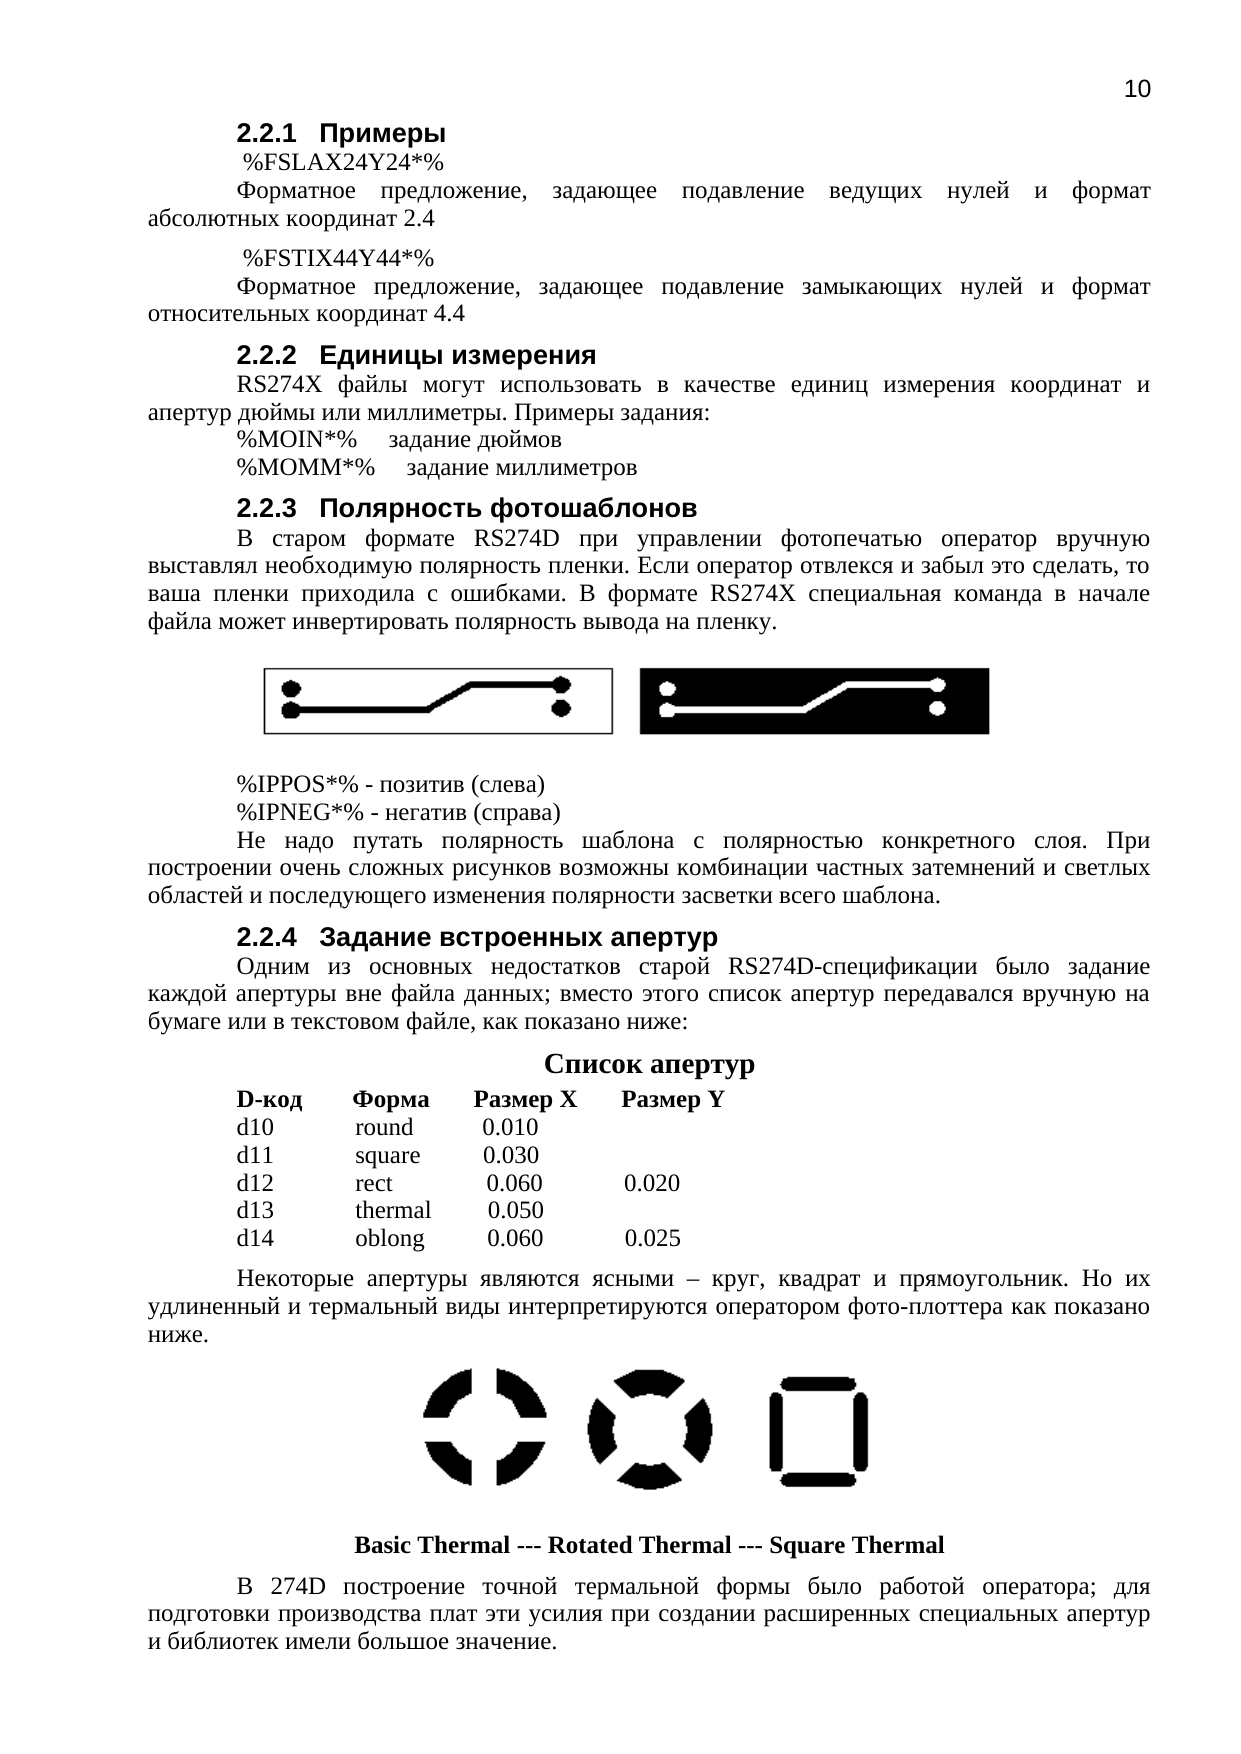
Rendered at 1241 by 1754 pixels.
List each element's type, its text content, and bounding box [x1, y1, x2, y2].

text В старом формате RS274D при управлении фотопечатью оператор вручную выставлял необходимую полярность пленки. Если оператор отвлекся и забыл это сделать, то ваша пленки приходила с ошибками. В формате RS274X специальная команда в начале файла может инвертировать полярность вывода на пленку. [148, 524, 1151, 634]
text d10 round 0.010 [148, 1113, 1151, 1141]
text d13 thermal 0.050 [148, 1196, 1151, 1224]
text d12 rect 0.060 0.020 [148, 1169, 1151, 1196]
text %MOMM*% задание миллиметров [148, 453, 1151, 481]
text %IPPOS*% - позитив (слева) [148, 770, 1151, 798]
subtitle Полярность фотошаблонов [148, 493, 1151, 524]
text Некоторые апертуры являются ясными – круг, квадрат и прямоугольник. Но их удлиненный и термальный виды интерпретируются оператором фото-плоттера как показано ниже. [148, 1264, 1151, 1347]
text %FSLAX24Y24*% [148, 148, 1151, 176]
text Basic Thermal --- Rotated Thermal --- Square Thermal [148, 1532, 1151, 1559]
text d11 square 0.030 [148, 1141, 1151, 1169]
text d14 oblong 0.060 0.025 [148, 1224, 1151, 1252]
subtitle Список апертур [148, 1047, 1151, 1080]
text D-код Форма Размер X Размер Y [148, 1086, 1151, 1113]
text Одним из основных недостатков старой RS274D-спецификации было задание каждой апертуры вне файла данных; вместо этого список апертур передавался вручную на бумаге или в текстовом файле, как показано ниже: [148, 952, 1151, 1035]
text RS274X файлы могут использовать в качестве единиц измерения координат и апертур дюймы или миллиметры. Примеры задания: [148, 370, 1151, 425]
text Не надо путать полярность шаблона с полярностью конкретного слоя. При построении очень сложных рисунков возможны комбинации частных затемнений и светлых областей и последующего изменения полярности засветки всего шаблона. [148, 826, 1151, 909]
text %MOIN*% задание дюймов [148, 425, 1151, 453]
subtitle Единицы измерения [148, 340, 1151, 370]
subtitle Задание встроенных апертур [148, 921, 1151, 952]
text Форматное предложение, задающее подавление замыкающих нулей и формат относительных координат 4.4 [148, 272, 1151, 327]
text В 274D построение точной термальной формы было работой оператора; для подготовки производства плат эти усилия при создании расширенных специальных апертур и библиотек имели большое значение. [148, 1572, 1151, 1655]
picture [400, 1356, 899, 1511]
text %FSTIX44Y44*% [148, 244, 1151, 272]
subtitle Примеры [148, 118, 1151, 148]
picture [252, 656, 1006, 749]
text Форматное предложение, задающее подавление ведущих нулей и формат абсолютных координат 2.4 [148, 176, 1151, 232]
text %IPNEG*% - негатив (справа) [148, 798, 1151, 826]
